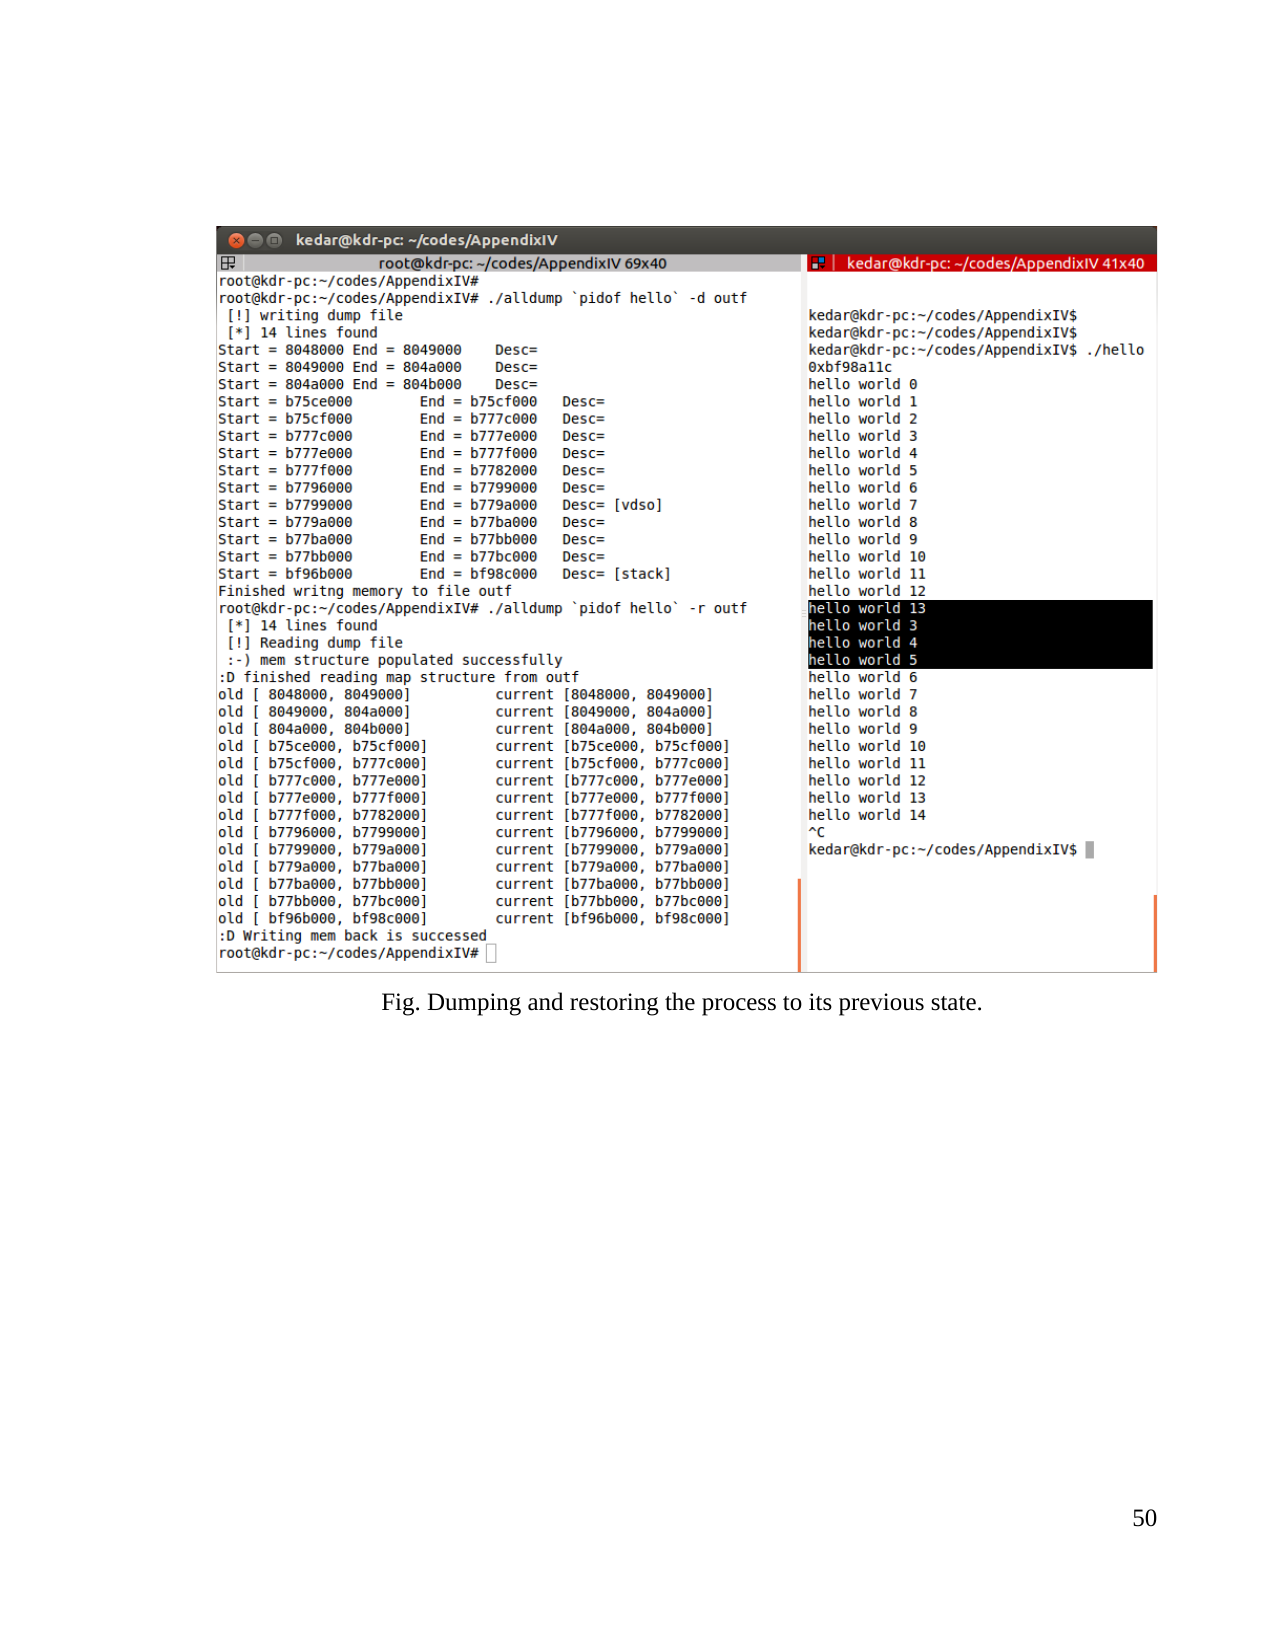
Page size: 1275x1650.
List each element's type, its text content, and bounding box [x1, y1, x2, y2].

picture [216, 226, 1158, 973]
text Fig. Dumping and restoring the process to its previous state. [207, 207, 1157, 1016]
